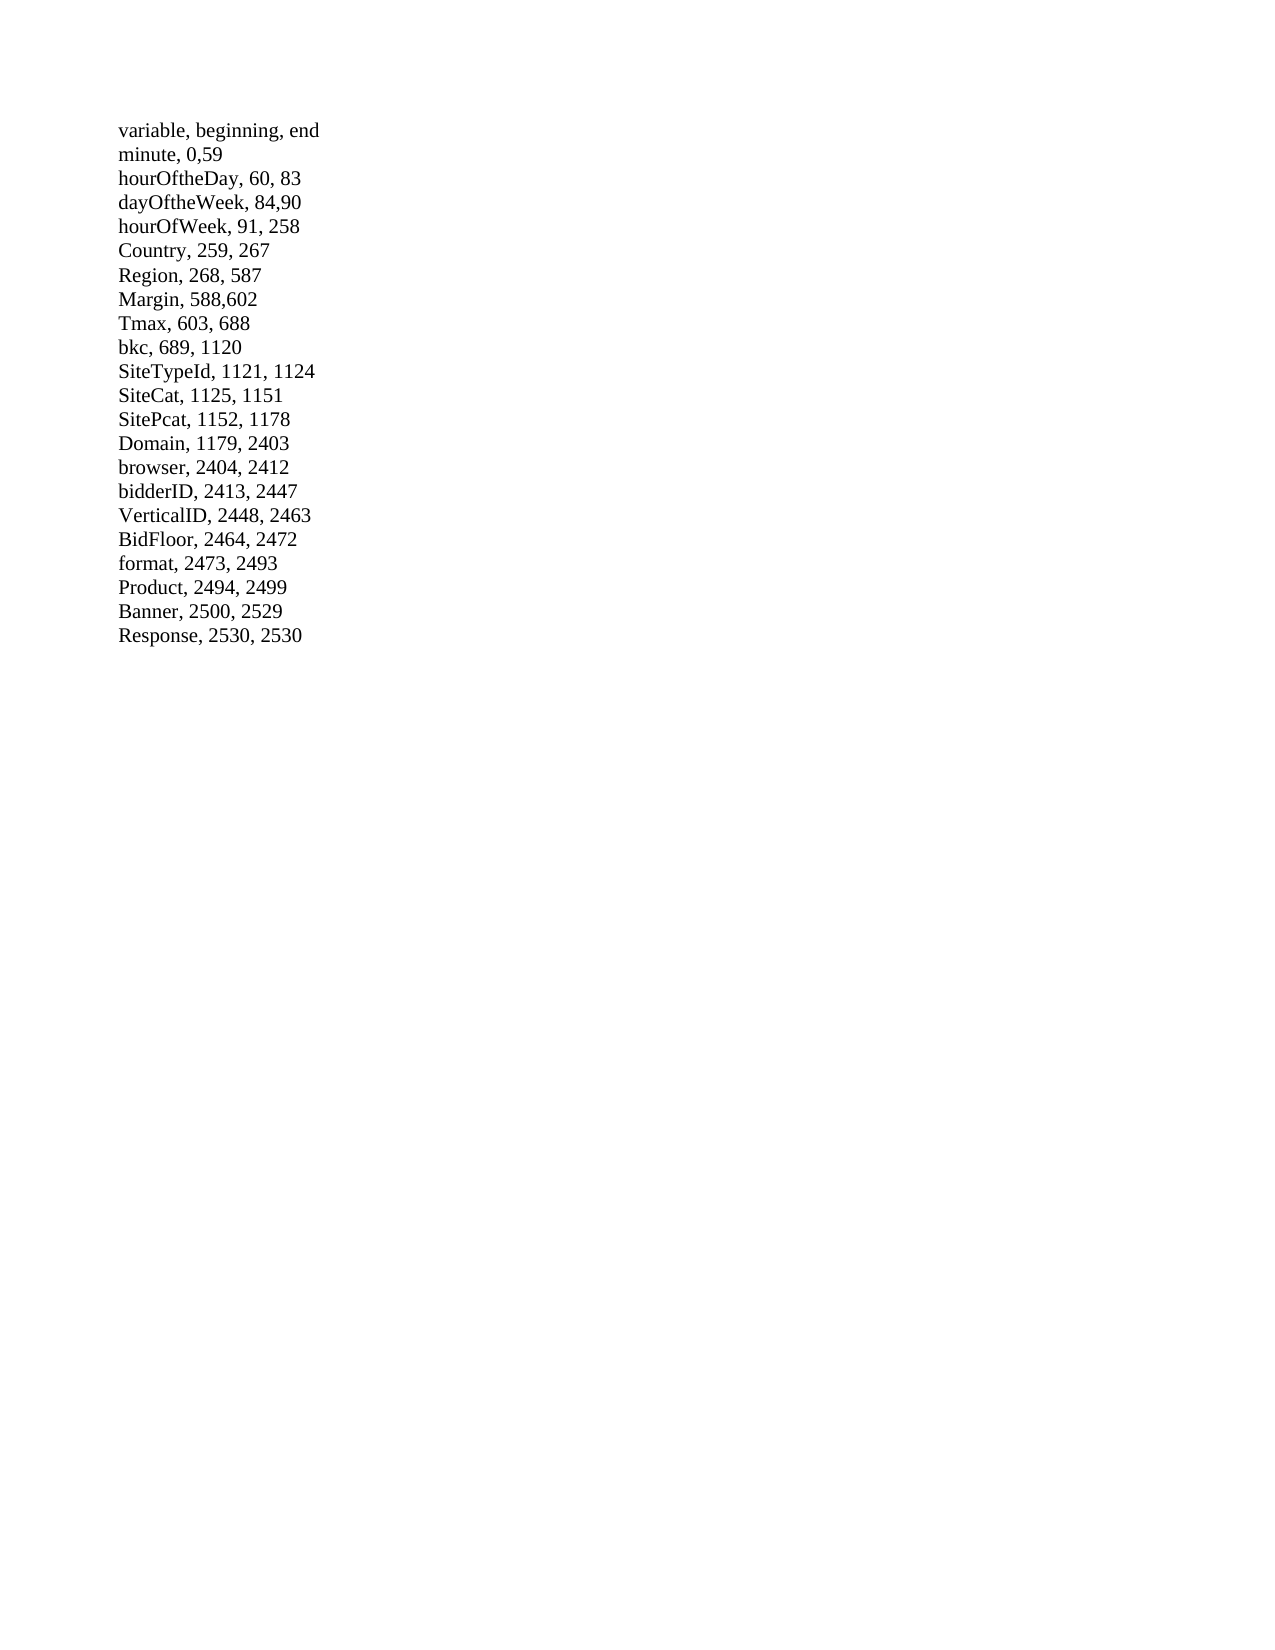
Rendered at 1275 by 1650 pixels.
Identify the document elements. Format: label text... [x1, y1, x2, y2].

text Tmax, 603, 688 [118, 311, 1157, 335]
text bidderID, 2413, 2447 [118, 479, 1157, 503]
text VerticalID, 2448, 2463 [118, 503, 1157, 527]
text SiteTypeId, 1121, 1124 [118, 359, 1157, 383]
text Response, 2530, 2530 [118, 623, 1157, 647]
text Margin, 588,602 [118, 287, 1157, 311]
text hourOftheDay, 60, 83 [118, 166, 1157, 190]
text BidFloor, 2464, 2472 [118, 527, 1157, 551]
text variable, beginning, end [118, 118, 1157, 142]
text Domain, 1179, 2403 [118, 431, 1157, 455]
text dayOftheWeek, 84,90 [118, 190, 1157, 214]
text SitePcat, 1152, 1178 [118, 407, 1157, 431]
text Product, 2494, 2499 [118, 575, 1157, 599]
text bkc, 689, 1120 [118, 335, 1157, 359]
text minute, 0,59 [118, 142, 1157, 166]
text browser, 2404, 2412 [118, 455, 1157, 479]
text Banner, 2500, 2529 [118, 599, 1157, 623]
text hourOfWeek, 91, 258 [118, 214, 1157, 238]
text SiteCat, 1125, 1151 [118, 383, 1157, 407]
text Country, 259, 267 [118, 238, 1157, 262]
text format, 2473, 2493 [118, 551, 1157, 575]
text Region, 268, 587 [118, 262, 1157, 287]
